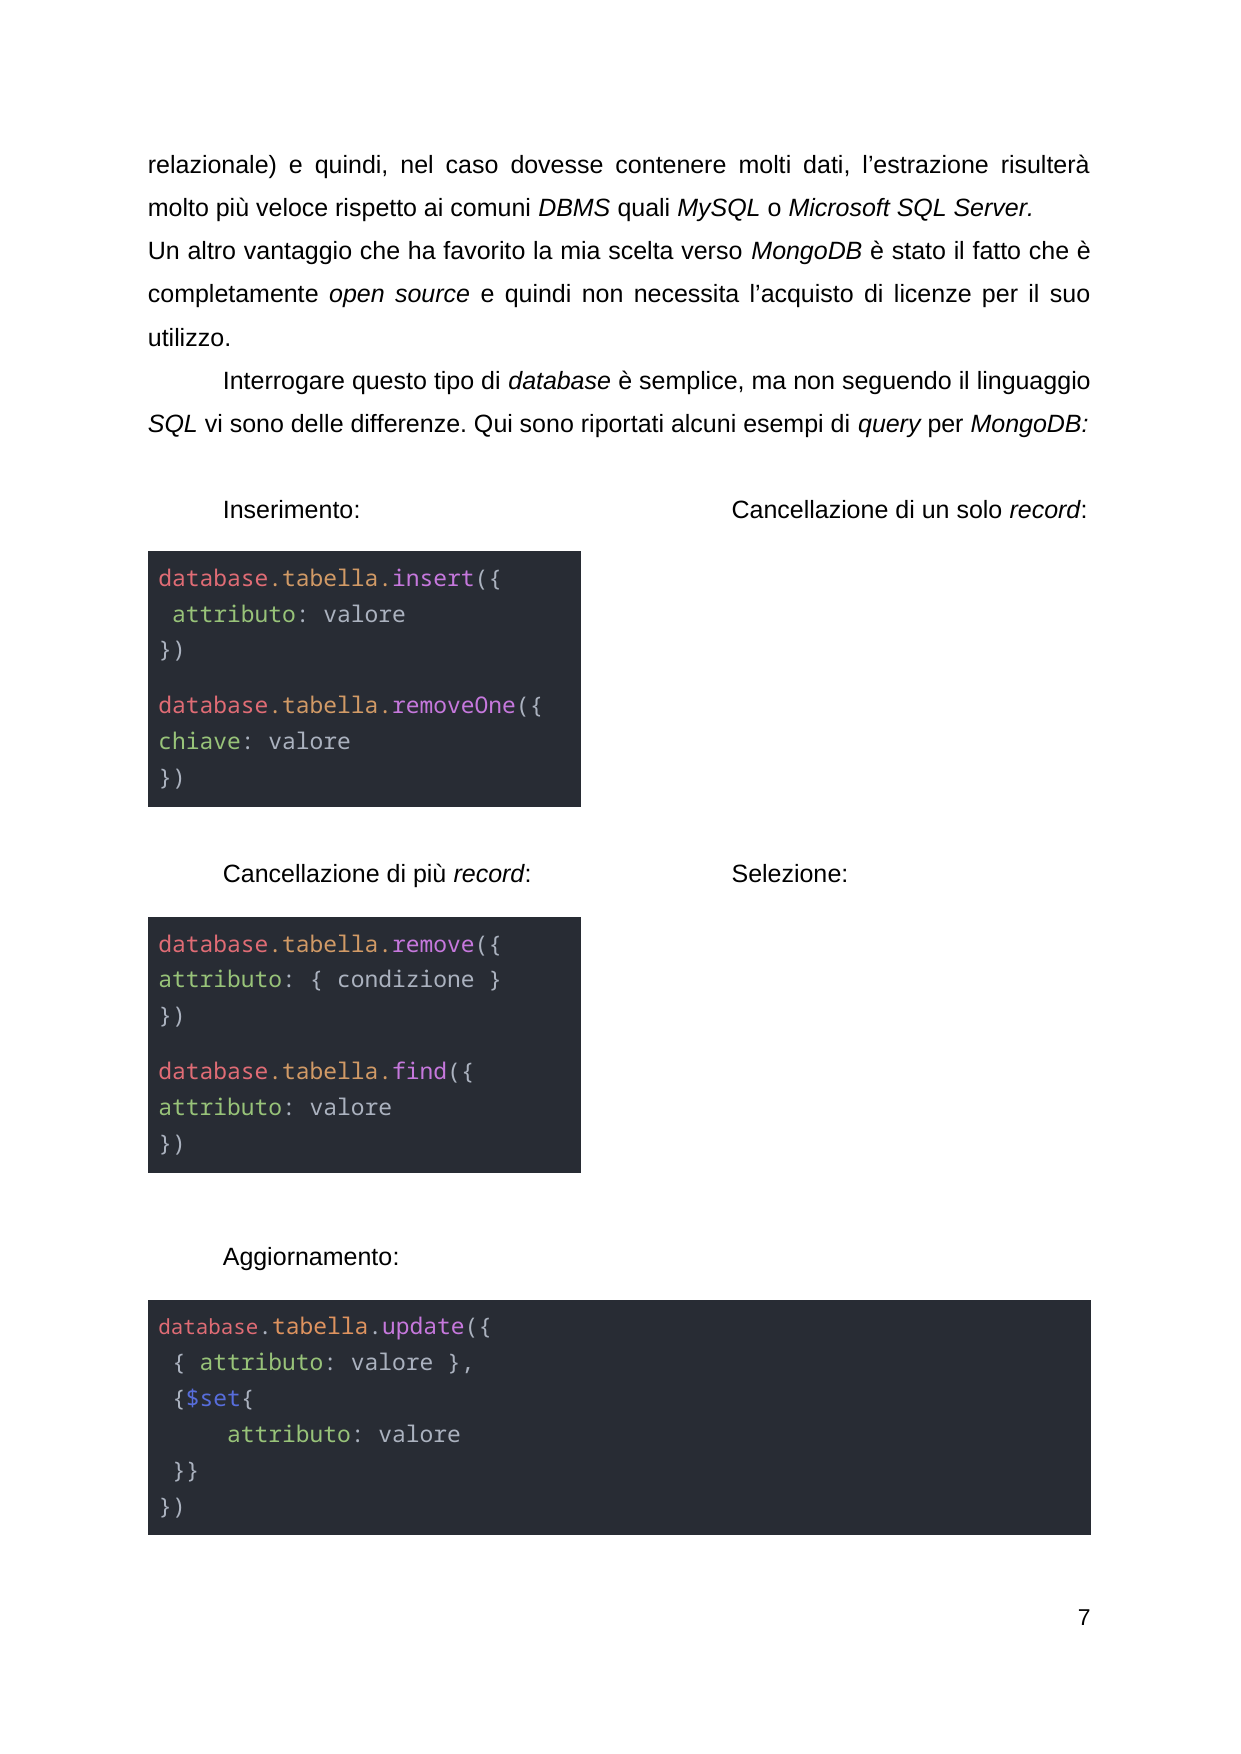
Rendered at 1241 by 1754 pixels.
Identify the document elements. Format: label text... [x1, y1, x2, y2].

text Aggiornamento: [148, 1242, 1091, 1271]
text Interrogare questo tipo di database è semplice, ma non seguendo il linguaggio SQL vi sono delle differenze. Qui sono riportati alcuni esempi di query per MongoDB: [148, 366, 1091, 437]
text relazionale) e quindi, nel caso dovesse contenere molti dati, l’estrazione risulterà molto più veloce rispetto ai comuni DBMS quali MySQL o Microsoft SQL Server. [148, 150, 1091, 222]
table_header database.tabella.remove({ attributo: { condizione } }) [148, 917, 581, 1045]
table_header database.tabella.update({ { attributo: valore }, {$set{ attributo: valore }} }) [148, 1300, 1091, 1535]
text Selezione: [656, 859, 1091, 888]
table_header database.tabella.removeOne({ chiave: valore }) [148, 679, 581, 807]
table_header database.tabella.find({ attributo: valore }) [148, 1045, 581, 1173]
text Cancellazione di un solo record: [656, 495, 1091, 524]
table_header database.tabella.insert({ attributo: valore }) [148, 551, 581, 679]
text Cancellazione di più record: [148, 859, 582, 888]
text Inserimento: [148, 495, 582, 524]
text Un altro vantaggio che ha favorito la mia scelta verso MongoDB è stato il fatto che è completamente open source e quindi non necessita l’acquisto di licenze per il suo utilizzo. [148, 236, 1091, 351]
